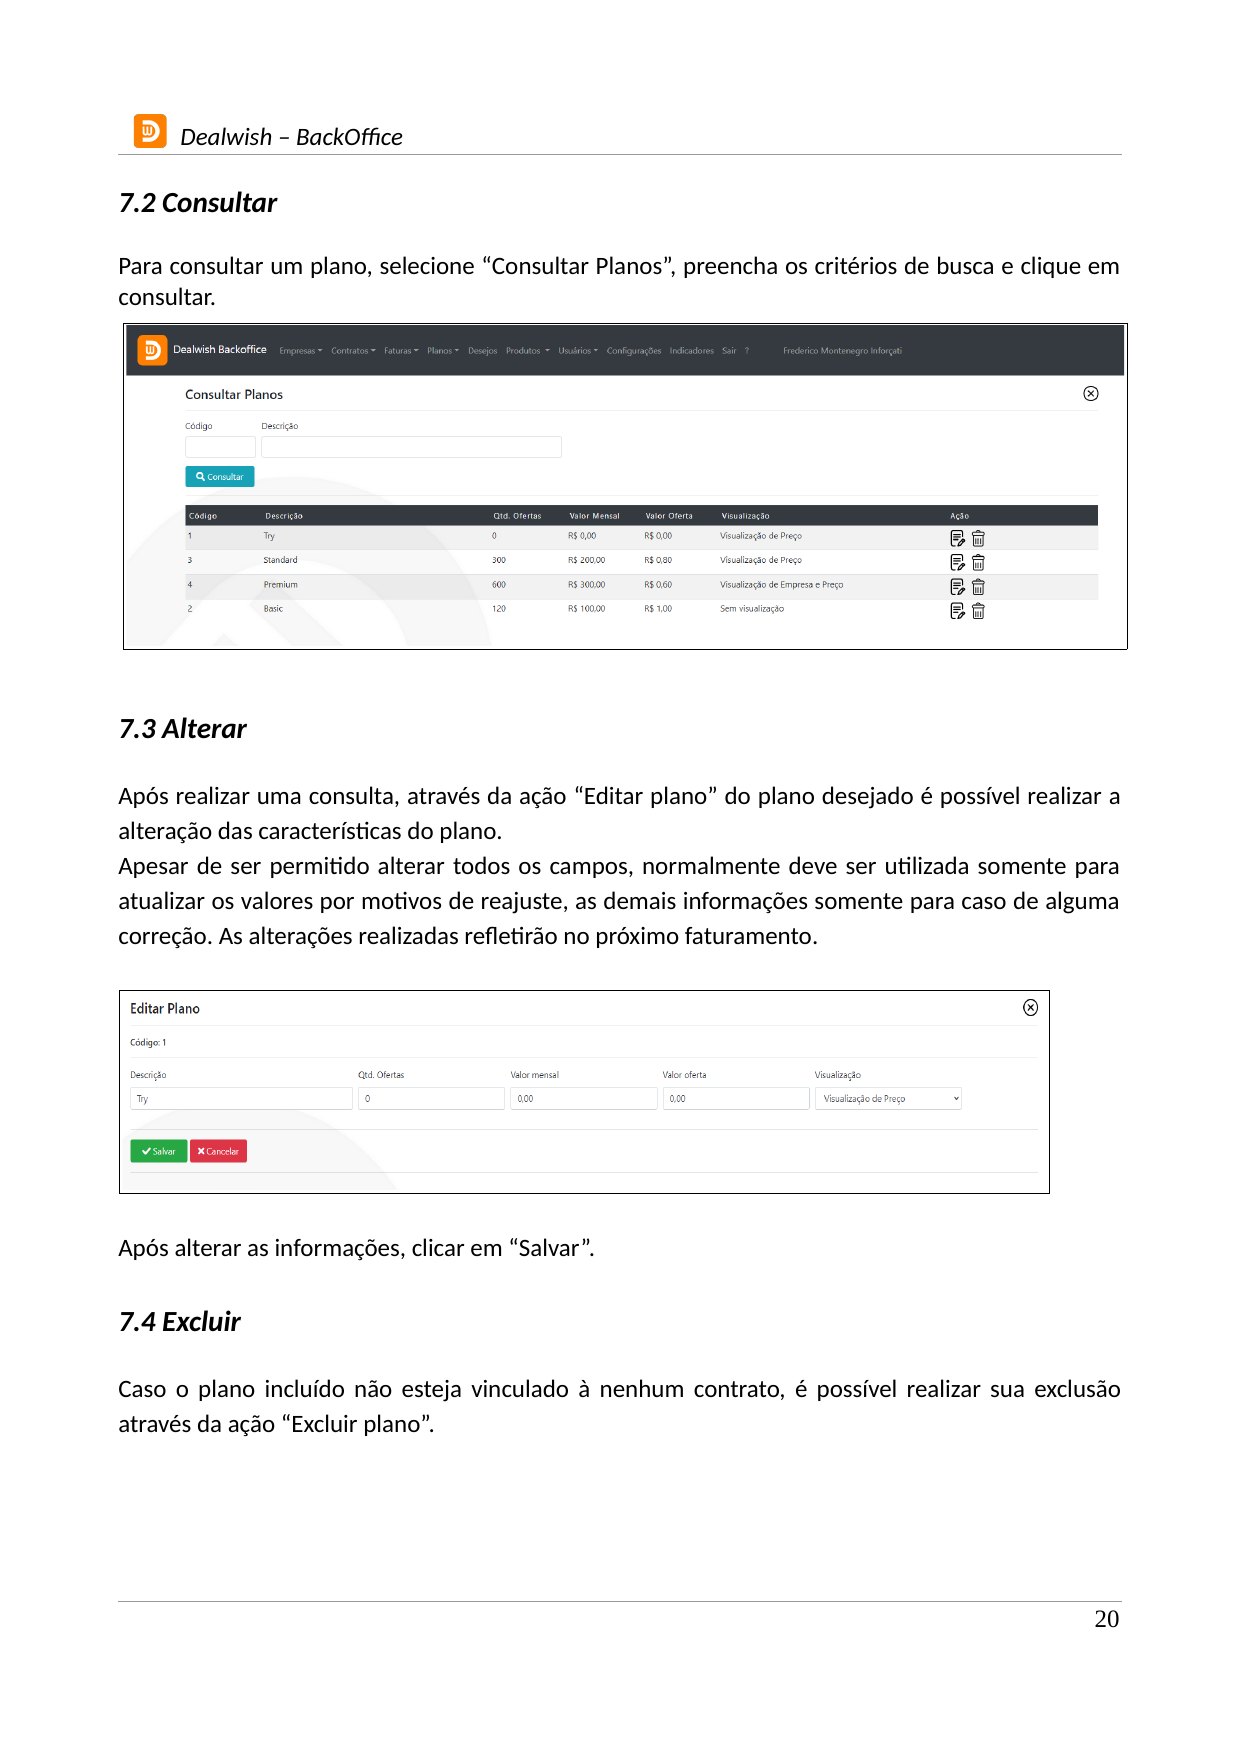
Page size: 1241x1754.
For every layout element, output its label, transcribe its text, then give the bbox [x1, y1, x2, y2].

text Apesar de ser permitido alterar todos os campos, normalmente deve ser utilizada somente para atualizar os valores por motivos de reajuste, as demais informações somente para caso de alguma correção. As alterações realizadas refletirão no próximo faturamento. [118, 850, 1122, 951]
picture [133, 114, 167, 148]
text Para consultar um plano, selecione “Consultar Planos”, preencha os critérios de busca e clique em consultar. [118, 250, 1122, 311]
text Caso o plano incluído não esteja vinculado à nenhum contrato, é possível realizar sua exclusão através da ação “Excluir plano”. [118, 1373, 1122, 1439]
picture [126, 325, 1125, 646]
subtitle 7.3 Alterar [118, 710, 1122, 745]
picture [122, 992, 1047, 1190]
text Após realizar uma consulta, através da ação “Editar plano” do plano desejado é possível realizar a alteração das características do plano. [118, 780, 1122, 846]
subtitle 7.4 Excluir [118, 1303, 1122, 1338]
subtitle 7.2 Consultar [118, 184, 1122, 220]
text Após alterar as informações, clicar em “Salvar”. [118, 1232, 1122, 1263]
